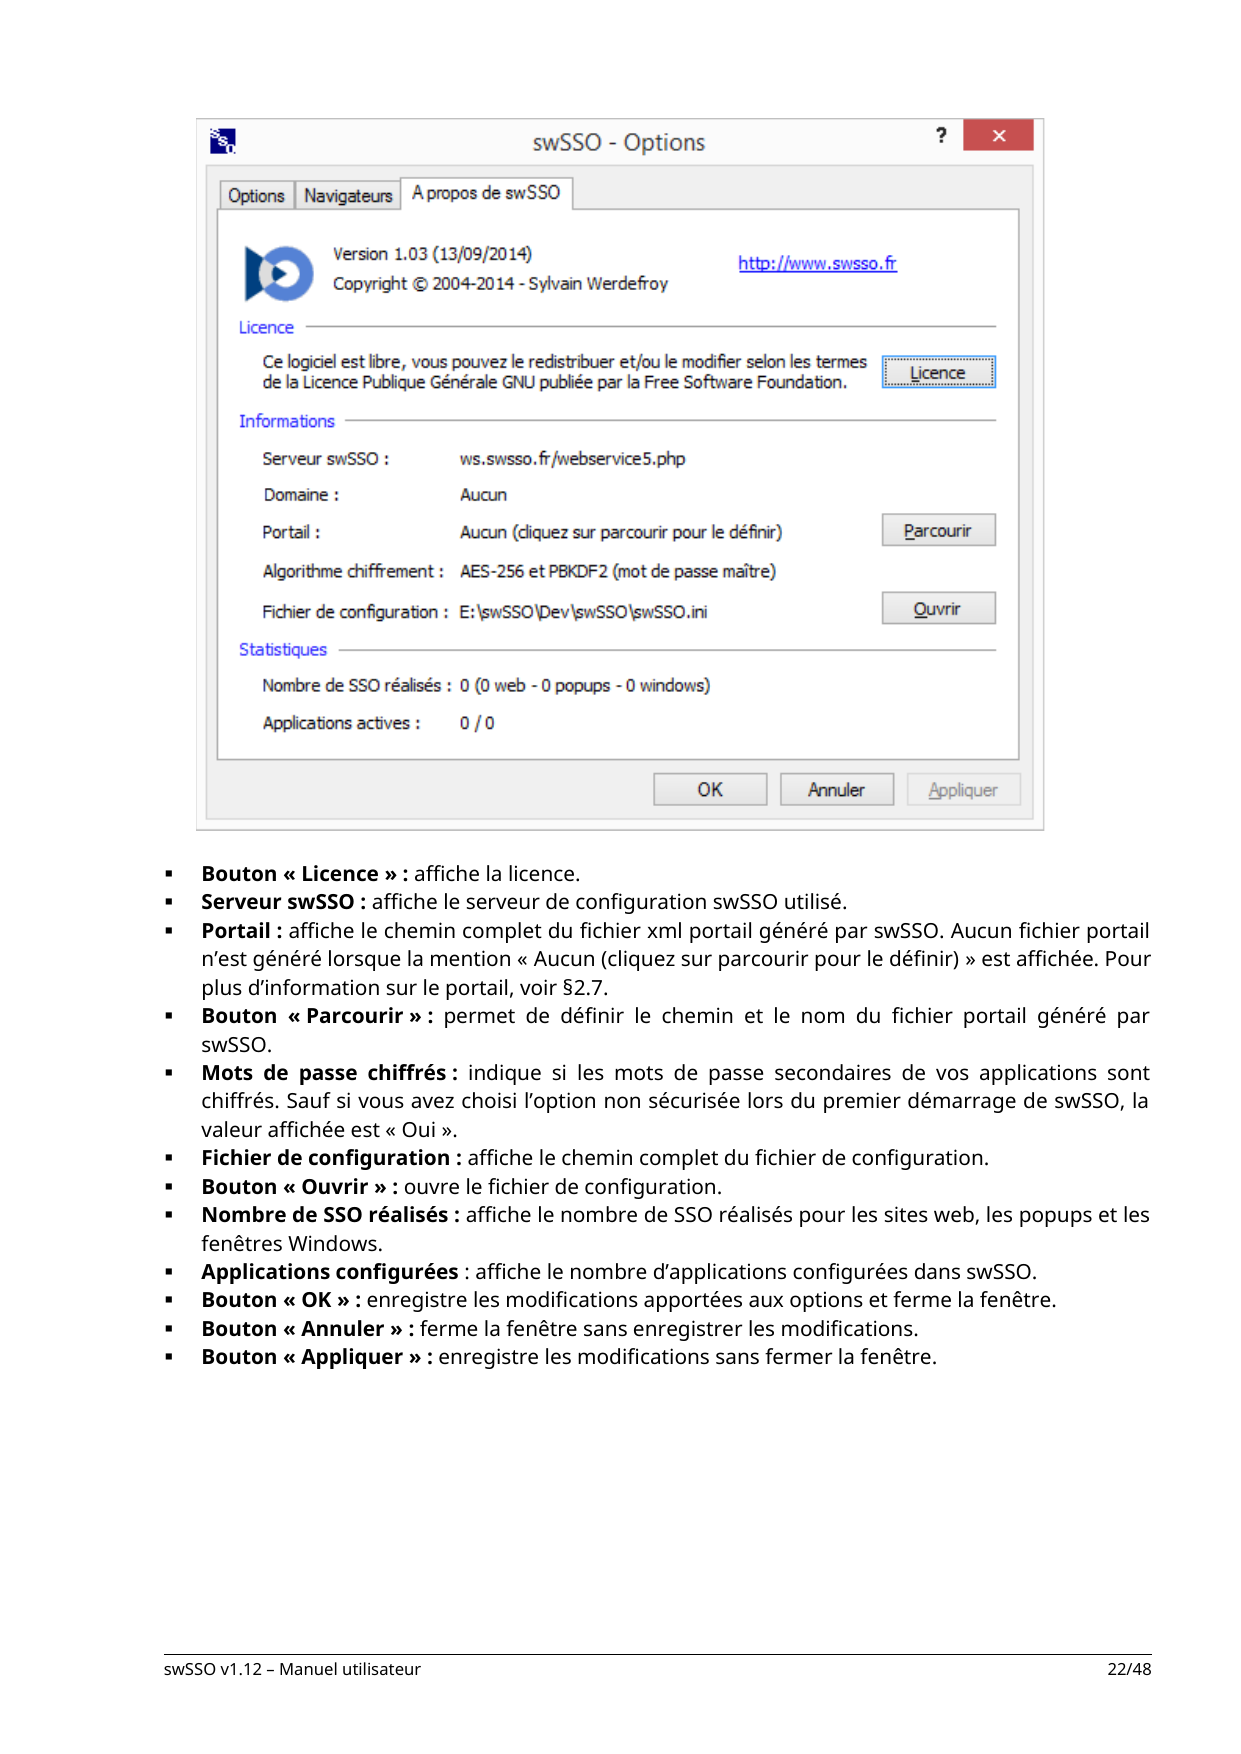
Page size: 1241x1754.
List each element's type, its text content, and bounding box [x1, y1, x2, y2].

list Bouton « Ouvrir » : ouvre le fichier de configuration. [164, 1172, 1152, 1200]
list Portail : affiche le chemin complet du fichier xml portail généré par swSSO. Aucun fichier portail n’est généré lorsque la mention « Aucun (cliquez sur parcourir pour le définir) » est affichée. Pour plus d’information sur le portail, voir §2.7. [164, 916, 1152, 1001]
list Serveur swSSO : affiche le serveur de configuration swSSO utilisé. [164, 887, 1152, 916]
list Bouton « Parcourir » : permet de définir le chemin et le nom du fichier portail généré par swSSO. [164, 1001, 1152, 1058]
list Bouton « Annuler » : ferme la fenêtre sans enregistrer les modifications. [164, 1314, 1152, 1342]
list Bouton « OK » : enregistre les modifications apportées aux options et ferme la fenêtre. [164, 1286, 1152, 1314]
list Mots de passe chiffrés : indique si les mots de passe secondaires de vos applications sont chiffrés. Sauf si vous avez choisi l’option non sécurisée lors du premier démarrage de swSSO, la valeur affichée est « Oui ». [164, 1058, 1152, 1143]
list Fichier de configuration : affiche le chemin complet du fichier de configuration. [164, 1143, 1152, 1172]
list Applications configurées : affiche le nombre d’applications configurées dans swSSO. [164, 1257, 1152, 1286]
list Bouton « Licence » : affiche la licence. [164, 859, 1152, 887]
picture [196, 118, 1045, 831]
list Bouton « Appliquer » : enregistre les modifications sans fermer la fenêtre. [164, 1342, 1152, 1371]
list Nombre de SSO réalisés : affiche le nombre de SSO réalisés pour les sites web, les popups et les fenêtres Windows. [164, 1200, 1152, 1257]
